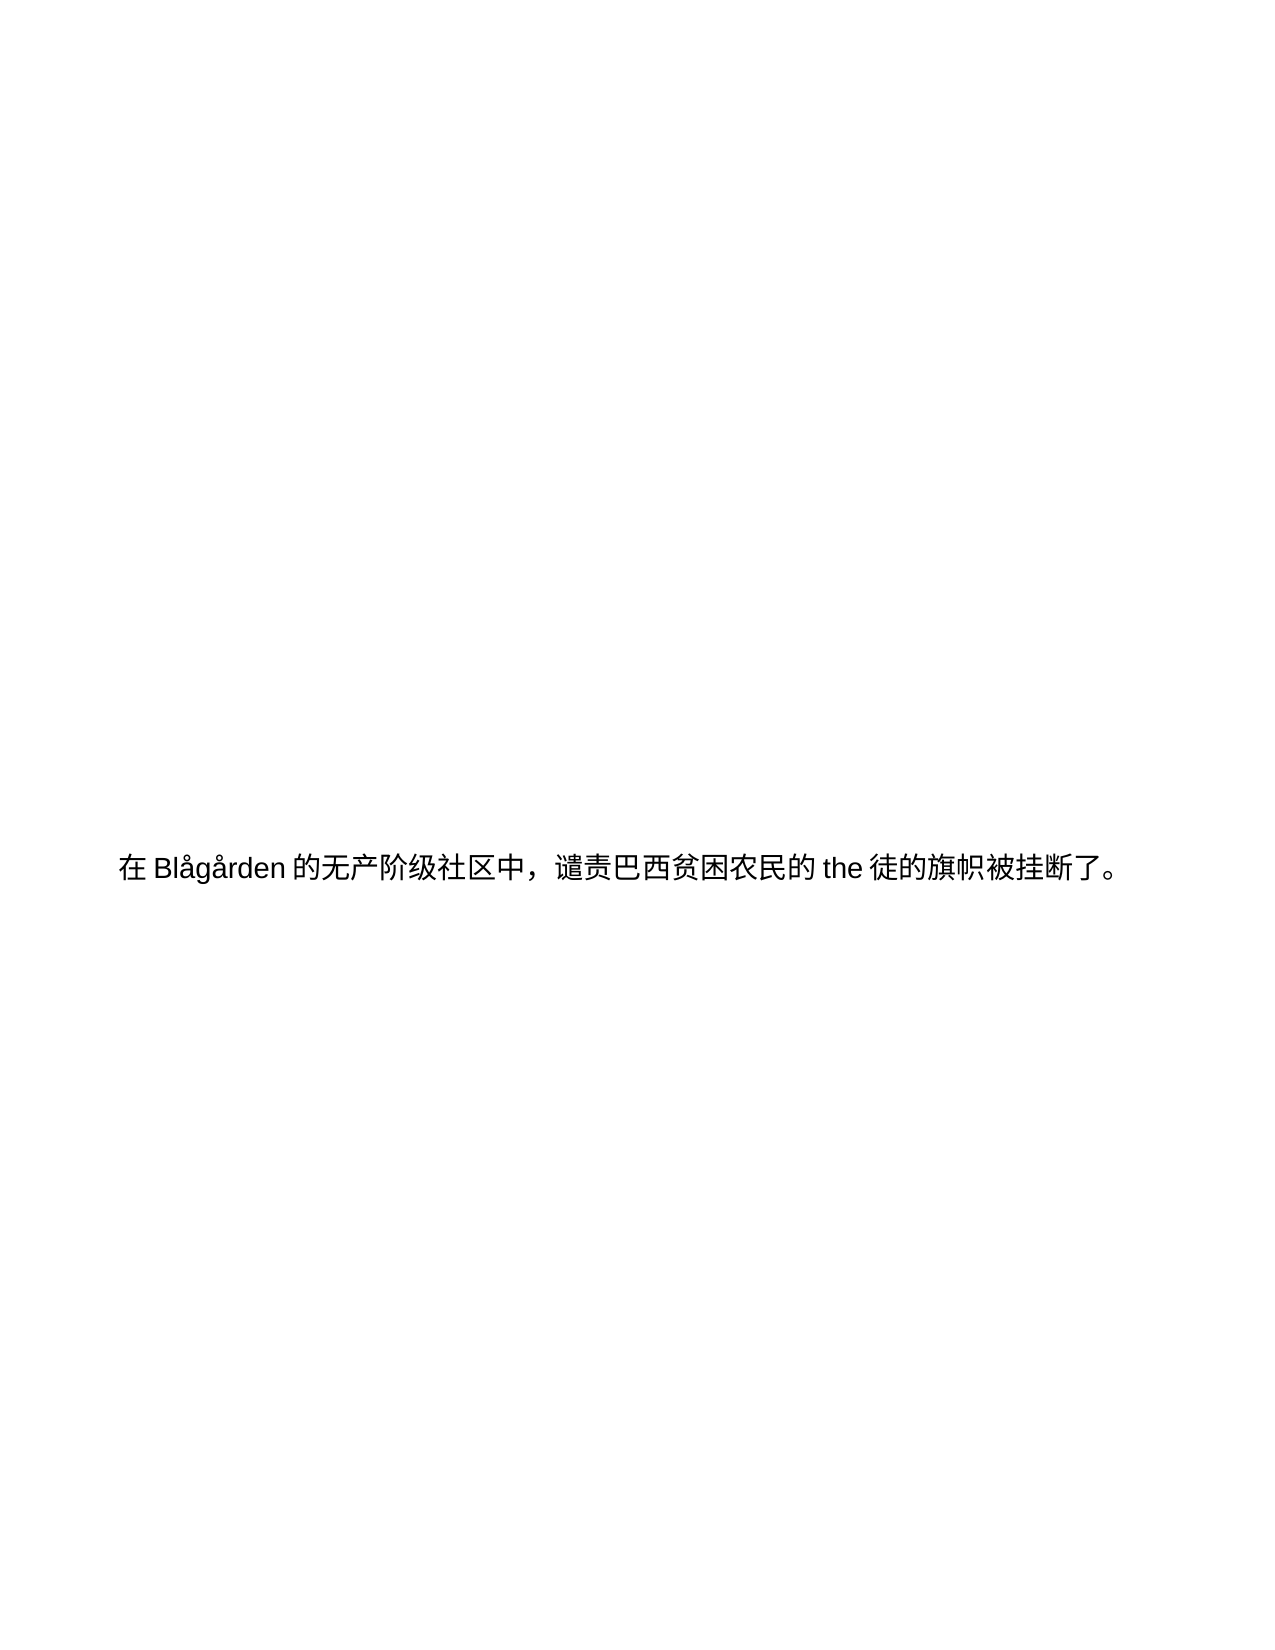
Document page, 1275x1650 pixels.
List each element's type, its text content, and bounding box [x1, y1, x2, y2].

text 在Blågården的无产阶级社区中，谴责巴西贫困农民的the徒的旗帜被挂断了。 [118, 118, 1157, 886]
